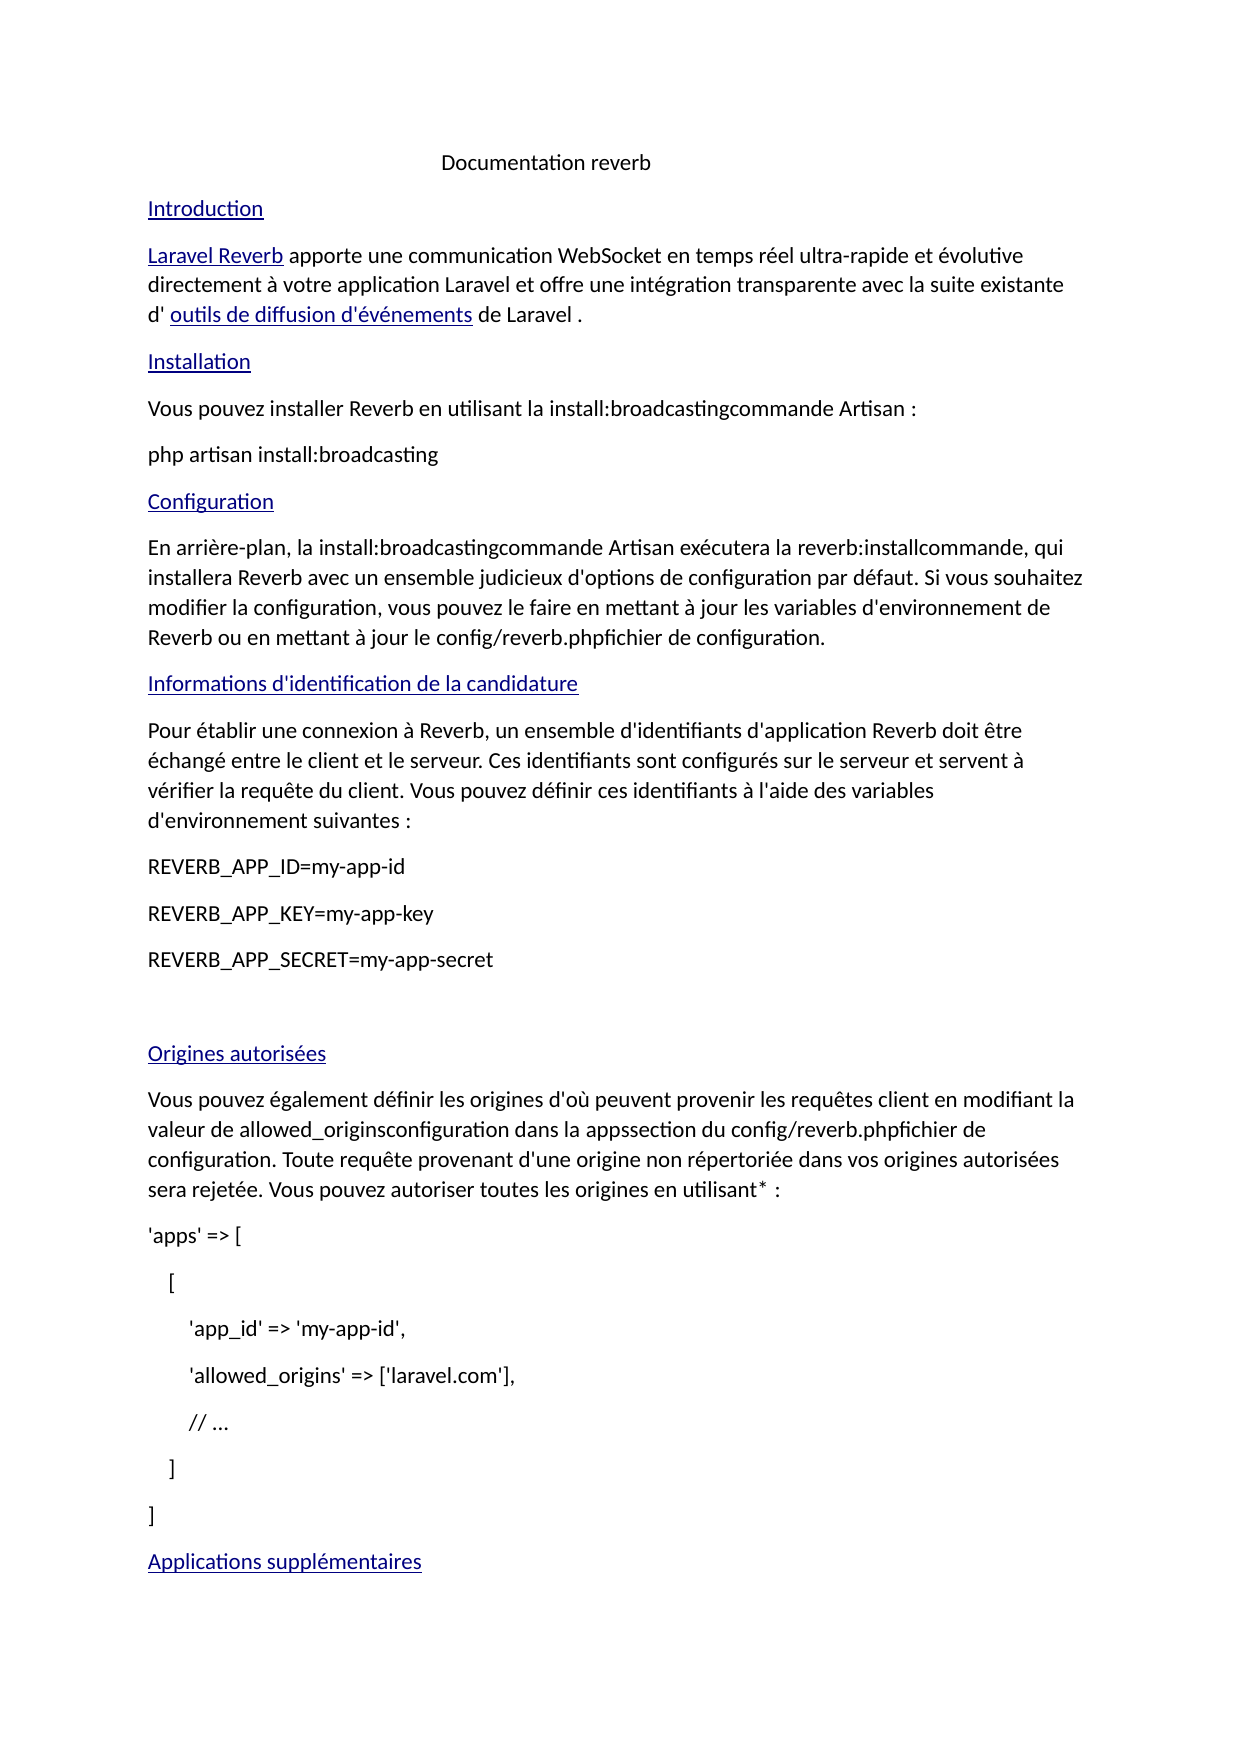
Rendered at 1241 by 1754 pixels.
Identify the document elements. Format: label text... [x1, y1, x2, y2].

text 'app_id' => 'my-app-id', [148, 1314, 1093, 1343]
text Informations d'identification de la candidature [148, 669, 1093, 698]
text ] [148, 1454, 1093, 1482]
text 'apps' => [ [148, 1221, 1093, 1249]
text ] [148, 1501, 1093, 1529]
text Laravel Reverb apporte une communication WebSocket en temps réel ultra-rapide et évolutive directement à votre application Laravel et offre une intégration transparente avec la suite existante d' outils de diffusion d'événements de Laravel . [148, 241, 1093, 328]
text Vous pouvez installer Reverb en utilisant la install:broadcastingcommande Artisan : [148, 394, 1093, 422]
text REVERB_APP_SECRET=my-app-secret [148, 946, 1093, 973]
text Origines autorisées [148, 1039, 1093, 1067]
text REVERB_APP_KEY=my-app-key [148, 899, 1093, 927]
text [ [148, 1268, 1093, 1296]
text 'allowed_origins' => ['laravel.com'], [148, 1361, 1093, 1389]
text Pour établir une connexion à Reverb, un ensemble d'identifiants d'application Reverb doit être échangé entre le client et le serveur. Ces identifiants sont configurés sur le serveur et servent à vérifier la requête du client. Vous pouvez définir ces identifiants à l'aide des variables d'environnement suivantes : [148, 716, 1093, 834]
text php artisan install:broadcasting [148, 440, 1093, 468]
text Applications supplémentaires [148, 1547, 1093, 1575]
text Configuration [148, 487, 1093, 515]
text // ... [148, 1408, 1093, 1436]
text Vous pouvez également définir les origines d'où peuvent provenir les requêtes client en modifiant la valeur de allowed_originsconfiguration dans la appssection du config/reverb.phpfichier de configuration. Toute requête provenant d'une origine non répertoriée dans vos origines autorisées sera rejetée. Vous pouvez autoriser toutes les origines en utilisant* : [148, 1085, 1093, 1203]
text En arrière-plan, la install:broadcastingcommande Artisan exécutera la reverb:installcommande, qui installera Reverb avec un ensemble judicieux d'options de configuration par défaut. Si vous souhaitez modifier la configuration, vous pouvez le faire en mettant à jour les variables d'environnement de Reverb ou en mettant à jour le config/reverb.phpfichier de configuration. [148, 533, 1093, 651]
text Introduction [148, 194, 1093, 222]
text REVERB_APP_ID=my-app-id [148, 852, 1093, 880]
text Installation [148, 347, 1093, 375]
text Documentation reverb [148, 148, 1093, 176]
